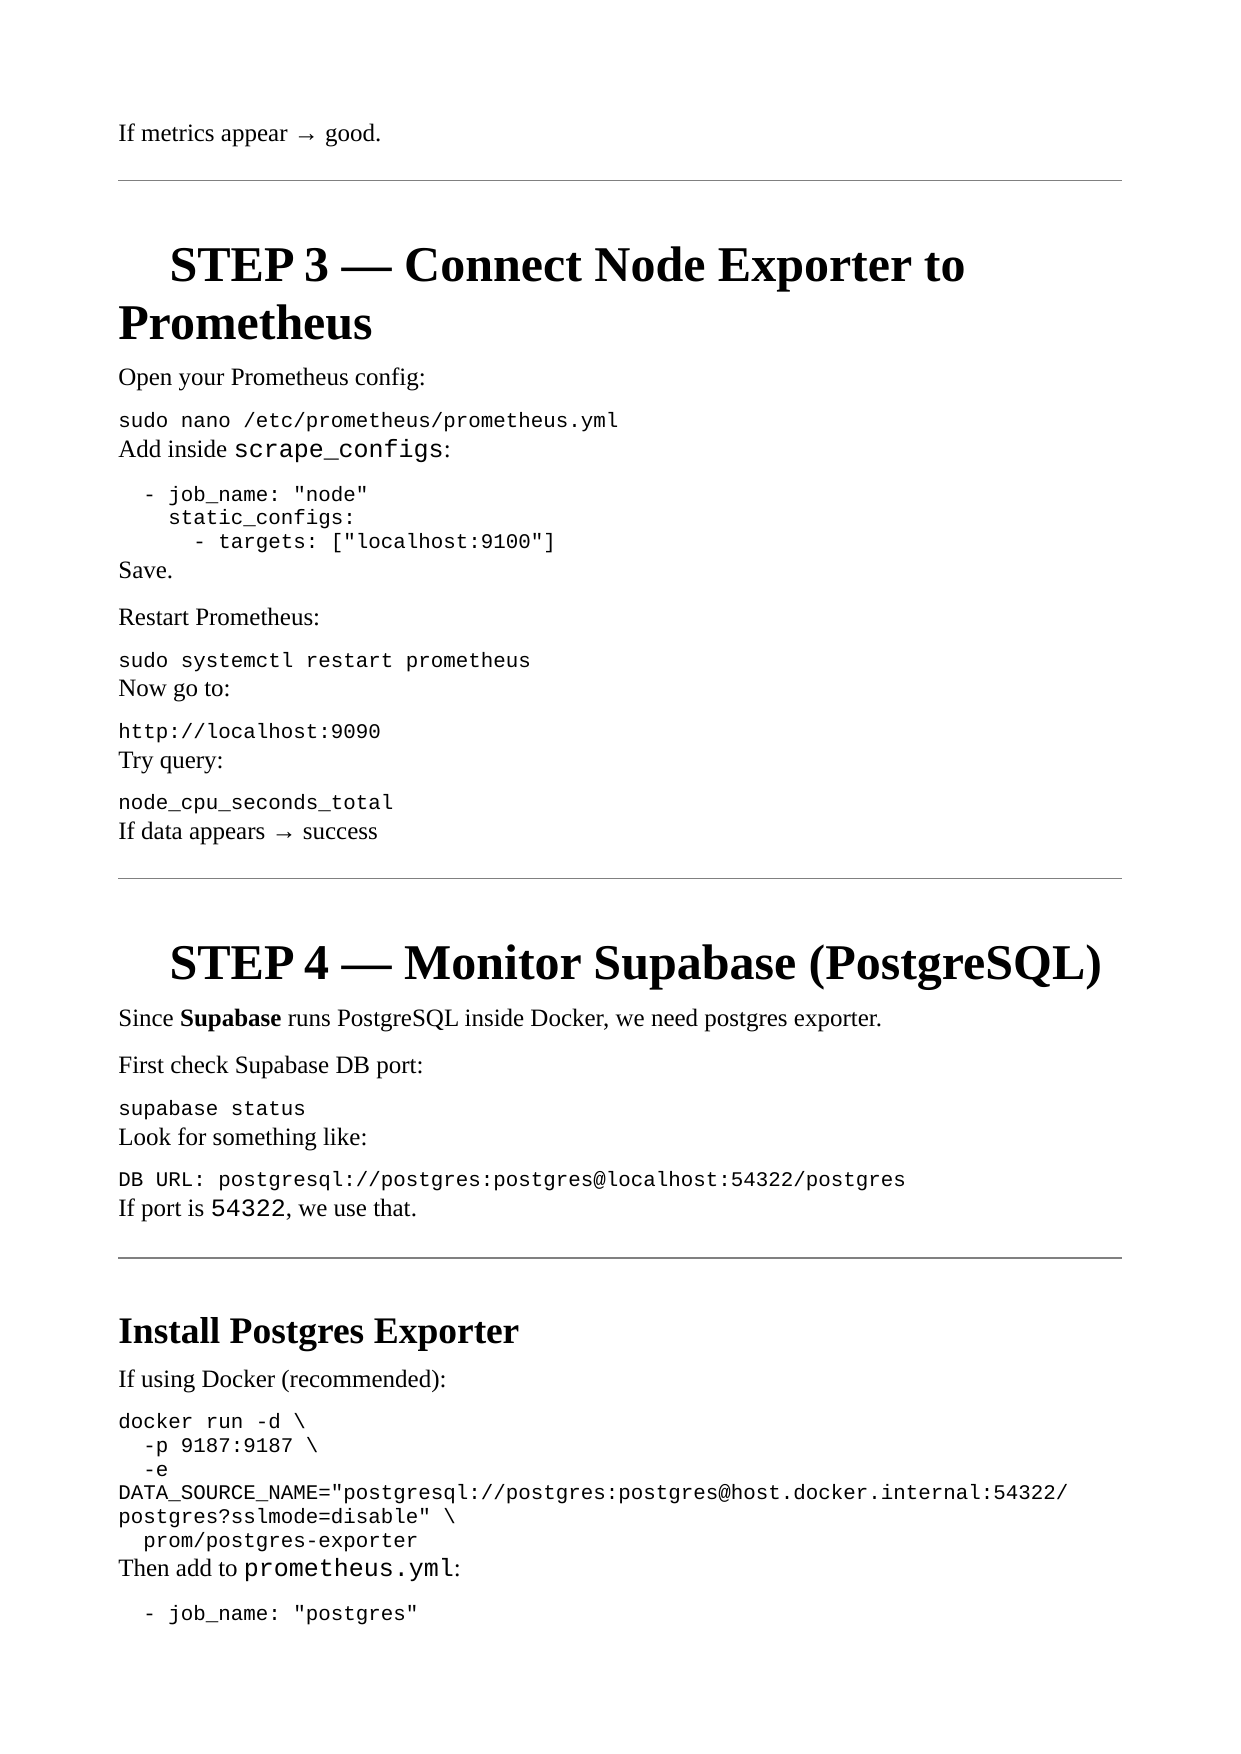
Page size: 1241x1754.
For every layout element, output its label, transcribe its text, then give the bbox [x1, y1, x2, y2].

text - job_name: "node" [118, 484, 1122, 507]
text http://localhost:9090 [118, 721, 1122, 745]
text If port is 54322, we use that. [118, 1193, 1122, 1224]
text DB URL: postgresql://postgres:postgres@localhost:54322/postgres [118, 1169, 1122, 1193]
text - job_name: "postgres" [118, 1603, 1122, 1627]
text Open your Prometheus config: [118, 362, 1122, 391]
text - targets: ["localhost:9100"] [118, 531, 1122, 555]
text docker run -d \ [118, 1411, 1122, 1435]
text node_cpu_seconds_total [118, 792, 1122, 816]
text static_configs: [118, 507, 1122, 531]
text Add inside scrape_configs: [118, 434, 1122, 464]
text Then add to prometheus.yml: [118, 1553, 1122, 1584]
subtitle ✅ STEP 4 — Monitor Supabase (PostgreSQL) [118, 933, 1122, 990]
text If using Docker (recommended): [118, 1364, 1122, 1392]
text If data appears → success 🎉 [118, 816, 1122, 845]
text -p 9187:9187 \ [118, 1435, 1122, 1459]
text prom/postgres-exporter [118, 1529, 1122, 1553]
text sudo nano /etc/prometheus/prometheus.yml [118, 410, 1122, 434]
text First check Supabase DB port: [118, 1051, 1122, 1079]
text sudo systemctl restart prometheus [118, 650, 1122, 673]
text Look for something like: [118, 1122, 1122, 1151]
subtitle ✅ STEP 3 — Connect Node Exporter to Prometheus [118, 235, 1122, 350]
text supabase status [118, 1098, 1122, 1122]
text If metrics appear → good. [118, 118, 1122, 147]
text -e DATA_SOURCE_NAME="postgresql://postgres:postgres@host.docker.internal:54322/postgres?sslmode=disable" \ [118, 1459, 1122, 1529]
text Since Supabase runs PostgreSQL inside Docker, we need postgres exporter. [118, 1003, 1122, 1032]
subtitle Install Postgres Exporter [118, 1308, 1122, 1351]
text Restart Prometheus: [118, 602, 1122, 631]
text Save. [118, 555, 1122, 583]
text Try query: [118, 745, 1122, 773]
text Now go to: [118, 673, 1122, 702]
